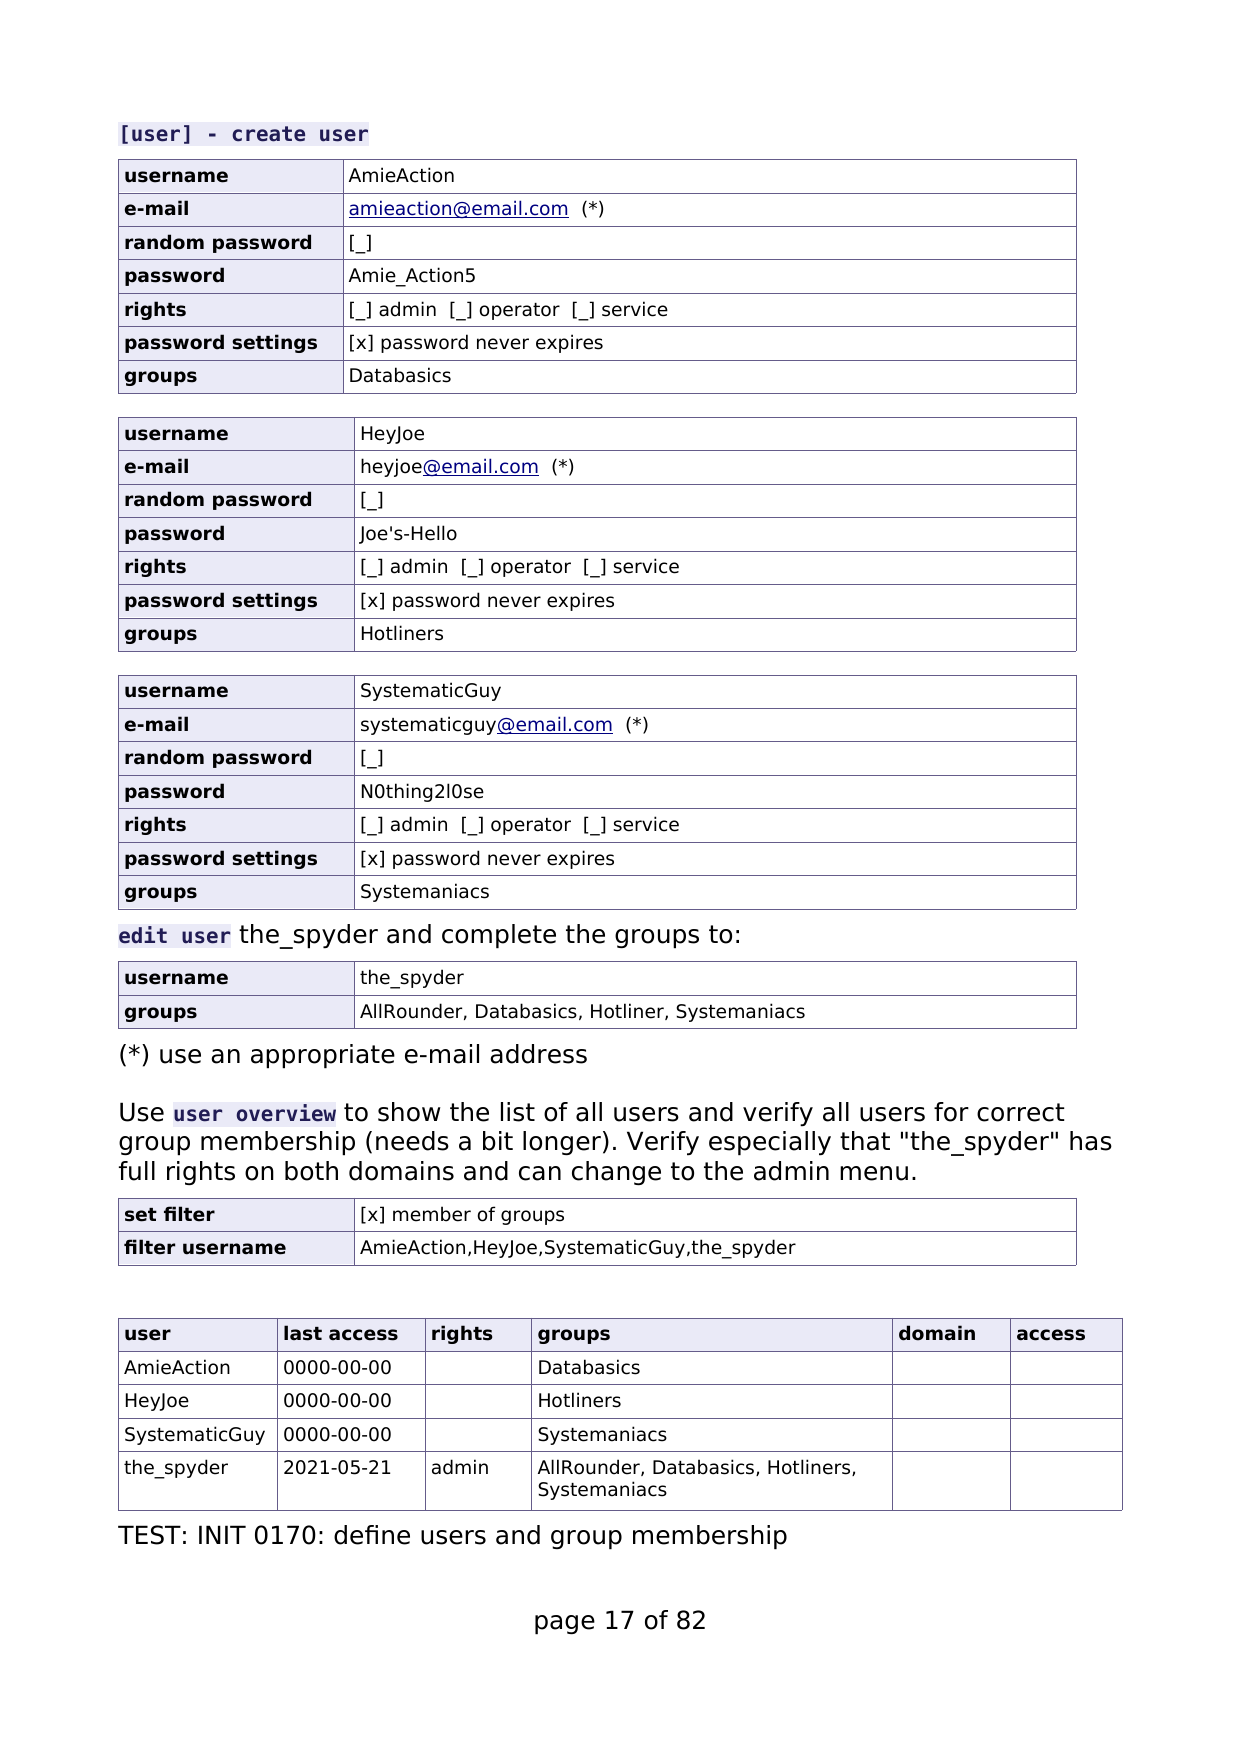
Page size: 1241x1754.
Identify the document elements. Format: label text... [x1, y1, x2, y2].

table_cell filter username [119, 1232, 354, 1264]
table_cell [_] [355, 485, 1076, 517]
table_cell random password [119, 485, 354, 517]
table_header domain [893, 1319, 1010, 1351]
text TEST: INIT 0170: define users and group membership [118, 1521, 1122, 1551]
table_cell password settings [119, 327, 343, 360]
table_cell password [119, 260, 343, 293]
text edit user the_spyder and complete the groups to: [118, 920, 1122, 949]
table_cell [_] [344, 227, 1076, 259]
table_cell rights [119, 809, 354, 842]
table_cell Hotliners [355, 619, 1076, 651]
table_cell random password [119, 742, 354, 775]
table_cell [426, 1385, 531, 1418]
table_header AmieAction [344, 160, 1076, 192]
table_cell the_spyder [119, 1452, 277, 1509]
table_cell Systemaniacs [355, 876, 1076, 908]
table_cell [893, 1419, 1010, 1451]
table_header username [119, 962, 354, 995]
text Use user overview to show the list of all users and verify all users for correct group membership (needs a bit longer). Verify especially that "the_spyder" has full rights on both domains and can change to the admin menu. [118, 1098, 1122, 1186]
table_cell AmieAction,HeyJoe,SystematicGuy,the_spyder [355, 1232, 1076, 1264]
table_cell [_] [355, 742, 1076, 775]
table_cell [426, 1419, 531, 1451]
table_cell amieaction@email.com (*) [344, 194, 1076, 226]
table_cell admin [426, 1452, 531, 1509]
table_header HeyJoe [355, 418, 1076, 450]
table_header [x] member of groups [355, 1199, 1076, 1231]
table_cell N0thing2l0se [355, 776, 1076, 808]
table_header the_spyder [355, 962, 1076, 995]
table_cell [893, 1452, 1010, 1509]
table_cell 0000-00-00 [278, 1385, 425, 1418]
table_cell [893, 1385, 1010, 1418]
table_header user [119, 1319, 277, 1351]
table_header username [119, 160, 343, 192]
table_cell password settings [119, 585, 354, 617]
table_cell AmieAction [119, 1352, 277, 1384]
table_cell rights [119, 552, 354, 584]
table_cell Databasics [344, 361, 1076, 393]
table_cell e-mail [119, 451, 354, 484]
table_cell Hotliners [532, 1385, 892, 1418]
table_header set filter [119, 1199, 354, 1231]
table_cell rights [119, 294, 343, 326]
table_cell [1011, 1385, 1122, 1418]
table_cell SystematicGuy [119, 1419, 277, 1451]
table_cell groups [119, 996, 354, 1028]
table_header last access [278, 1319, 425, 1351]
table_cell Systemaniacs [532, 1419, 892, 1451]
table_cell 0000-00-00 [278, 1419, 425, 1451]
table_cell e-mail [119, 709, 354, 741]
table_cell AllRounder, Databasics, Hotliners, Systemaniacs [532, 1452, 892, 1509]
table_header SystematicGuy [355, 676, 1076, 708]
table_cell [426, 1352, 531, 1384]
table_cell Databasics [532, 1352, 892, 1384]
table_cell Joe's-Hello [355, 518, 1076, 551]
table_cell [_] admin [_] operator [_] service [355, 552, 1076, 584]
table_header username [119, 418, 354, 450]
table_cell password settings [119, 843, 354, 875]
table_header groups [532, 1319, 892, 1351]
table_cell heyjoe@email.com (*) [355, 451, 1076, 484]
table_cell 0000-00-00 [278, 1352, 425, 1384]
table_cell groups [119, 619, 354, 651]
table_cell Amie_Action5 [344, 260, 1076, 293]
text [user] - create user [118, 118, 1122, 147]
table_cell groups [119, 361, 343, 393]
table_cell [x] password never expires [355, 843, 1076, 875]
table_header access [1011, 1319, 1122, 1351]
text (*) use an appropriate e-mail address [118, 1040, 1122, 1069]
table_header rights [426, 1319, 531, 1351]
table_cell random password [119, 227, 343, 259]
table_cell 2021-05-21 [278, 1452, 425, 1509]
table_cell [1011, 1419, 1122, 1451]
table_cell e-mail [119, 194, 343, 226]
table_cell [x] password never expires [344, 327, 1076, 360]
table_cell [_] admin [_] operator [_] service [344, 294, 1076, 326]
table_cell [1011, 1352, 1122, 1384]
table_cell HeyJoe [119, 1385, 277, 1418]
table_cell password [119, 776, 354, 808]
table_cell [893, 1352, 1010, 1384]
table_cell AllRounder, Databasics, Hotliner, Systemaniacs [355, 996, 1076, 1028]
table_cell [_] admin [_] operator [_] service [355, 809, 1076, 842]
table_cell [x] password never expires [355, 585, 1076, 617]
table_cell [1011, 1452, 1122, 1509]
table_cell systematicguy@email.com (*) [355, 709, 1076, 741]
table_cell groups [119, 876, 354, 908]
table_cell password [119, 518, 354, 551]
table_header username [119, 676, 354, 708]
